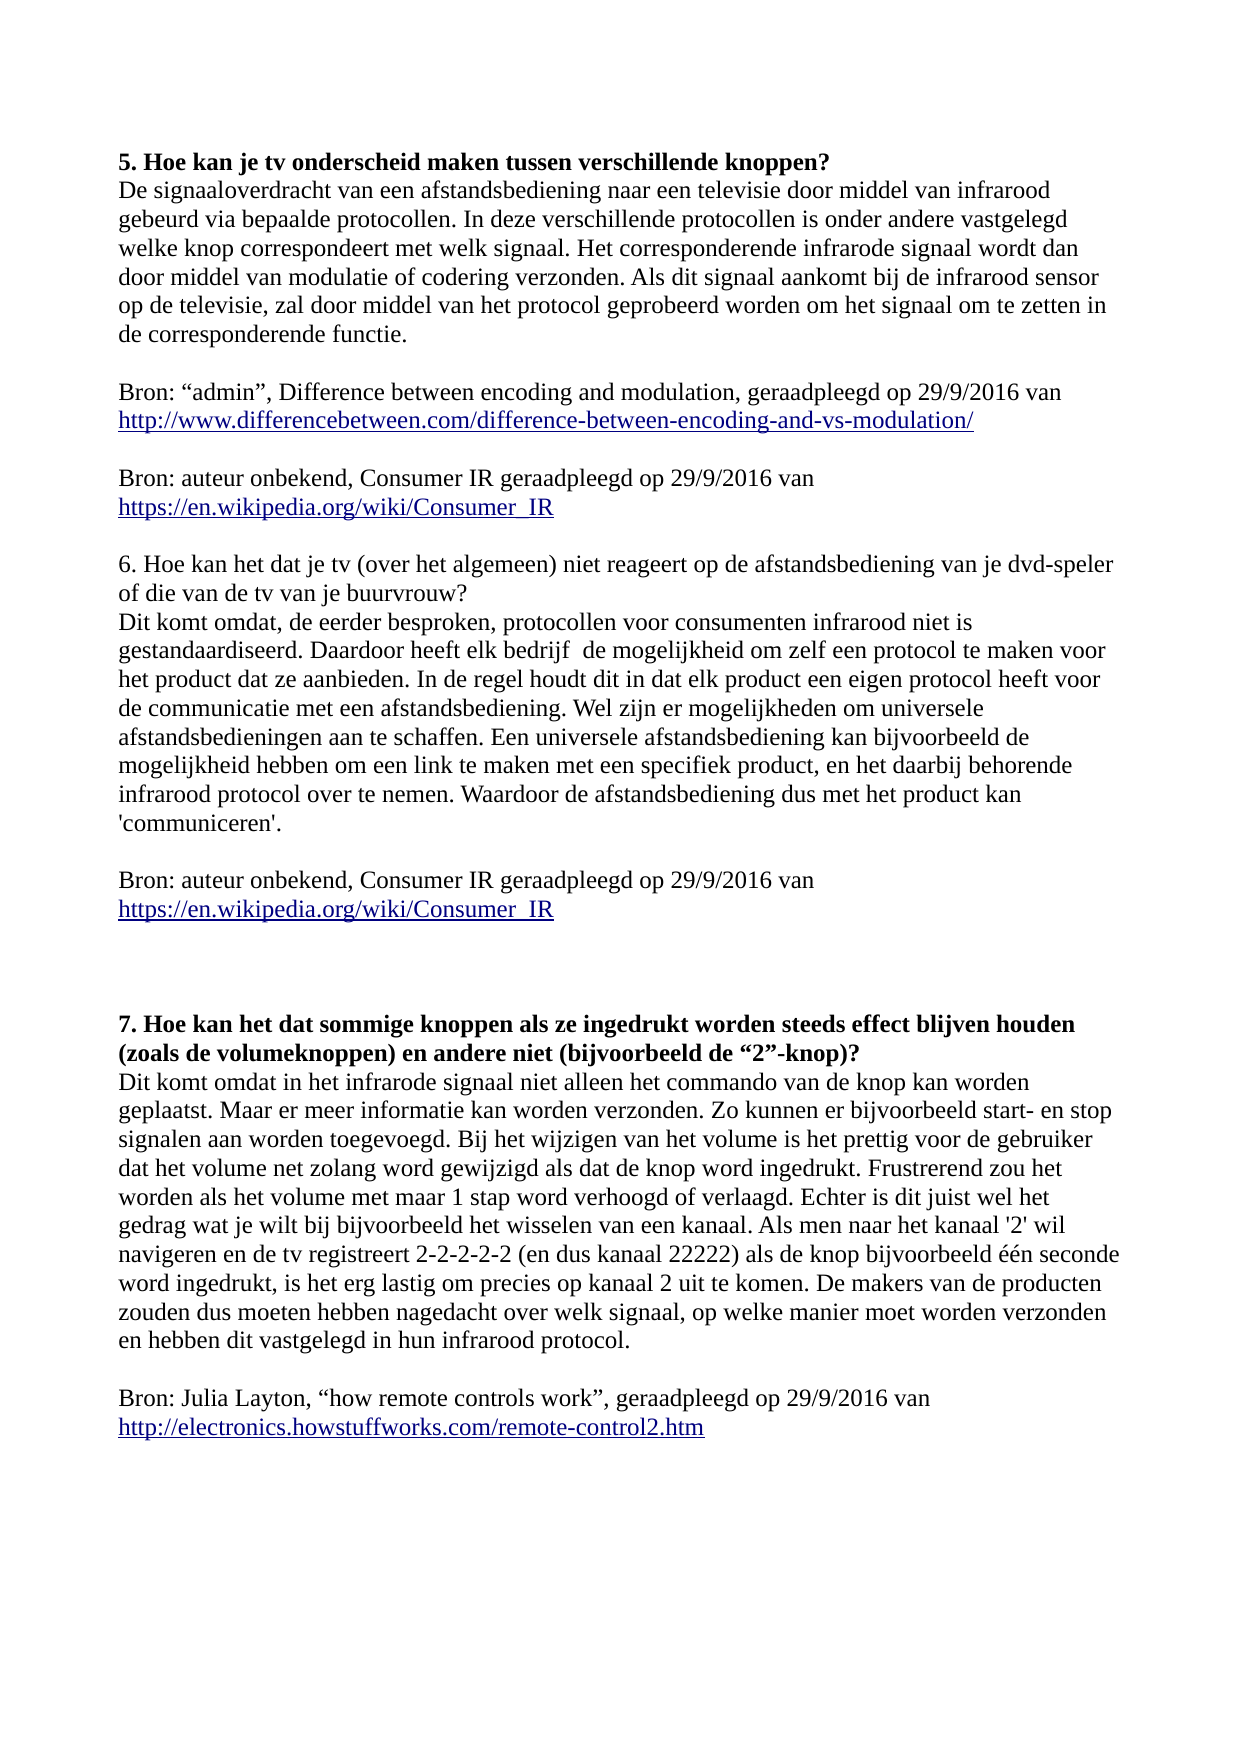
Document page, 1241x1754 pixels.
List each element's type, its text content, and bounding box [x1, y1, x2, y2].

text Dit komt omdat in het infrarode signaal niet alleen het commando van de knop kan worden geplaatst. Maar er meer informatie kan worden verzonden. Zo kunnen er bijvoorbeeld start- en stop signalen aan worden toegevoegd. Bij het wijzigen van het volume is het prettig voor de gebruiker dat het volume net zolang word gewijzigd als dat de knop word ingedrukt. Frustrerend zou het worden als het volume met maar 1 stap word verhoogd of verlaagd. Echter is dit juist wel het gedrag wat je wilt bij bijvoorbeeld het wisselen van een kanaal. Als men naar het kanaal '2' wil navigeren en de tv registreert 2-2-2-2-2 (en dus kanaal 22222) als de knop bijvoorbeeld één seconde word ingedrukt, is het erg lastig om precies op kanaal 2 uit te komen. De makers van de producten zouden dus moeten hebben nagedacht over welk signaal, op welke manier moet worden verzonden en hebben dit vastgelegd in hun infrarood protocol. [118, 1067, 1122, 1354]
text Bron: auteur onbekend, Consumer IR geraadpleegd op 29/9/2016 van https://en.wikipedia.org/wiki/Consumer_IR [118, 866, 1122, 923]
text De signaaloverdracht van een afstandsbediening naar een televisie door middel van infrarood gebeurd via bepaalde protocollen. In deze verschillende protocollen is onder andere vastgelegd welke knop correspondeert met welk signaal. Het corresponderende infrarode signaal wordt dan door middel van modulatie of codering verzonden. Als dit signaal aankomt bij de infrarood sensor op de televisie, zal door middel van het protocol geprobeerd worden om het signaal om te zetten in de corresponderende functie. [118, 176, 1122, 348]
text 5. Hoe kan je tv onderscheid maken tussen verschillende knoppen? [118, 147, 1122, 176]
text 7. Hoe kan het dat sommige knoppen als ze ingedrukt worden steeds effect blijven houden (zoals de volumeknoppen) en andere niet (bijvoorbeeld de “2”-knop)? [118, 1009, 1122, 1067]
text Bron: auteur onbekend, Consumer IR geraadpleegd op 29/9/2016 van https://en.wikipedia.org/wiki/Consumer_IR [118, 463, 1122, 521]
text Bron: “admin”, Difference between encoding and modulation, geraadpleegd op 29/9/2016 van http://www.differencebetween.com/difference-between-encoding-and-vs-modulation/ [118, 377, 1122, 434]
text Dit komt omdat, de eerder besproken, protocollen voor consumenten infrarood niet is gestandaardiseerd. Daardoor heeft elk bedrijf de mogelijkheid om zelf een protocol te maken voor het product dat ze aanbieden. In de regel houdt dit in dat elk product een eigen protocol heeft voor de communicatie met een afstandsbediening. Wel zijn er mogelijkheden om universele afstandsbedieningen aan te schaffen. Een universele afstandsbediening kan bijvoorbeeld de mogelijkheid hebben om een link te maken met een specifiek product, en het daarbij behorende infrarood protocol over te nemen. Waardoor de afstandsbediening dus met het product kan 'communiceren'. [118, 607, 1122, 837]
text 6. Hoe kan het dat je tv (over het algemeen) niet reageert op de afstandsbediening van je dvd-speler of die van de tv van je buurvrouw? [118, 549, 1122, 607]
text Bron: Julia Layton, “how remote controls work”, geraadpleegd op 29/9/2016 van http://electronics.howstuffworks.com/remote-control2.htm [118, 1383, 1122, 1441]
